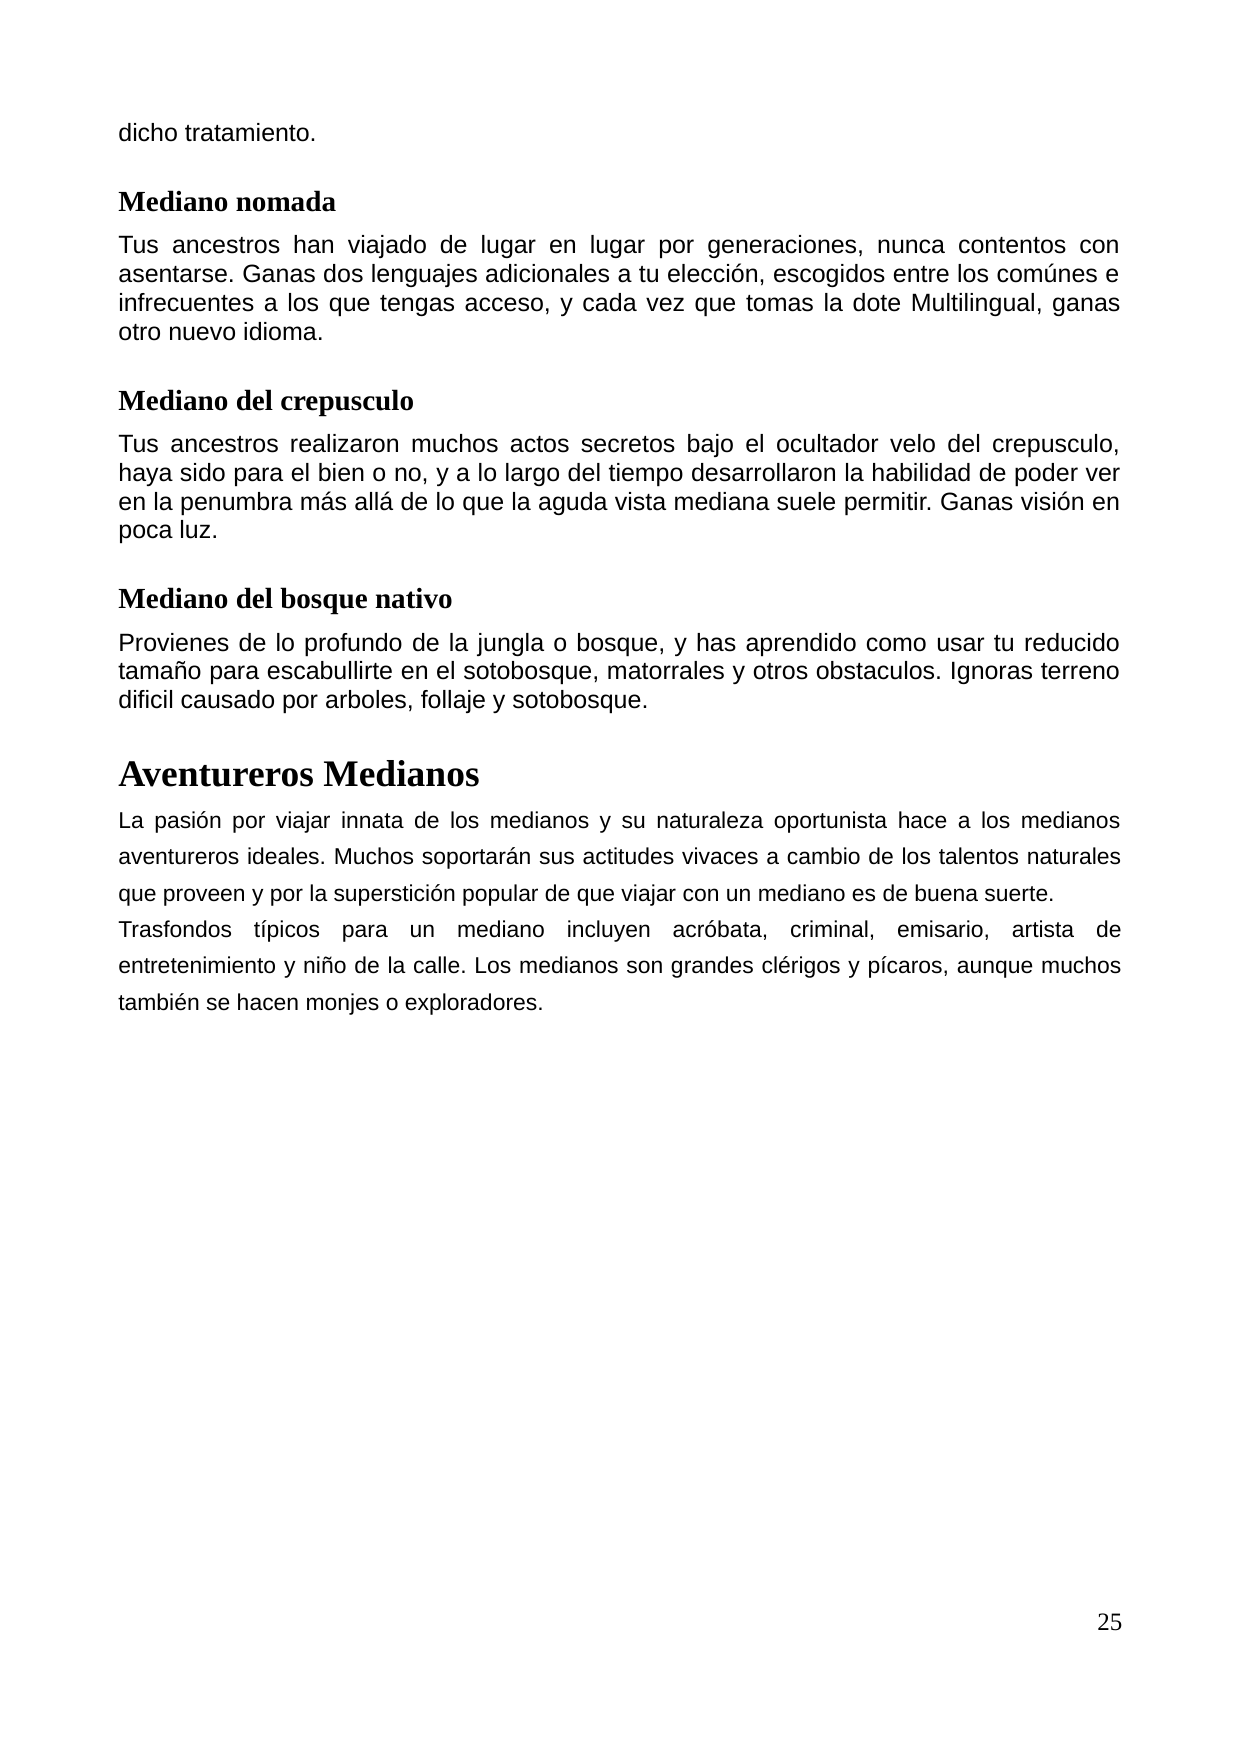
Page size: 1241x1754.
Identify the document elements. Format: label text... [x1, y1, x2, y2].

subtitle Mediano del crepusculo [118, 383, 1122, 416]
text Trasfondos típicos para un mediano incluyen acróbata, criminal, emisario, artista de entretenimiento y niño de la calle. Los medianos son grandes clérigos y pícaros, aunque muchos también se hacen monjes o exploradores. [118, 916, 1122, 1015]
subtitle Mediano del bosque nativo [118, 581, 1122, 615]
text dicho tratamiento. [118, 118, 1122, 147]
subtitle Aventureros Medianos [118, 751, 1122, 794]
text Tus ancestros han viajado de lugar en lugar por generaciones, nunca contentos con asentarse. Ganas dos lenguajes adicionales a tu elección, escogidos entre los comúnes e infrecuentes a los que tengas acceso, y cada vez que tomas la dote Multilingual, ganas otro nuevo idioma. [118, 230, 1122, 345]
subtitle Mediano nomada [118, 184, 1122, 218]
text La pasión por viajar innata de los medianos y su naturaleza oportunista hace a los medianos aventureros ideales. Muchos soportarán sus actitudes vivaces a cambio de los talentos naturales que proveen y por la superstición popular de que viajar con un mediano es de buena suerte. [118, 807, 1122, 906]
text Tus ancestros realizaron muchos actos secretos bajo el ocultador velo del crepusculo, haya sido para el bien o no, y a lo largo del tiempo desarrollaron la habilidad de poder ver en la penumbra más allá de lo que la aguda vista mediana suele permitir. Ganas visión en poca luz. [118, 429, 1122, 544]
text Provienes de lo profundo de la jungla o bosque, y has aprendido como usar tu reducido tamaño para escabullirte en el sotobosque, matorrales y otros obstaculos. Ignoras terreno dificil causado por arboles, follaje y sotobosque. [118, 627, 1122, 714]
